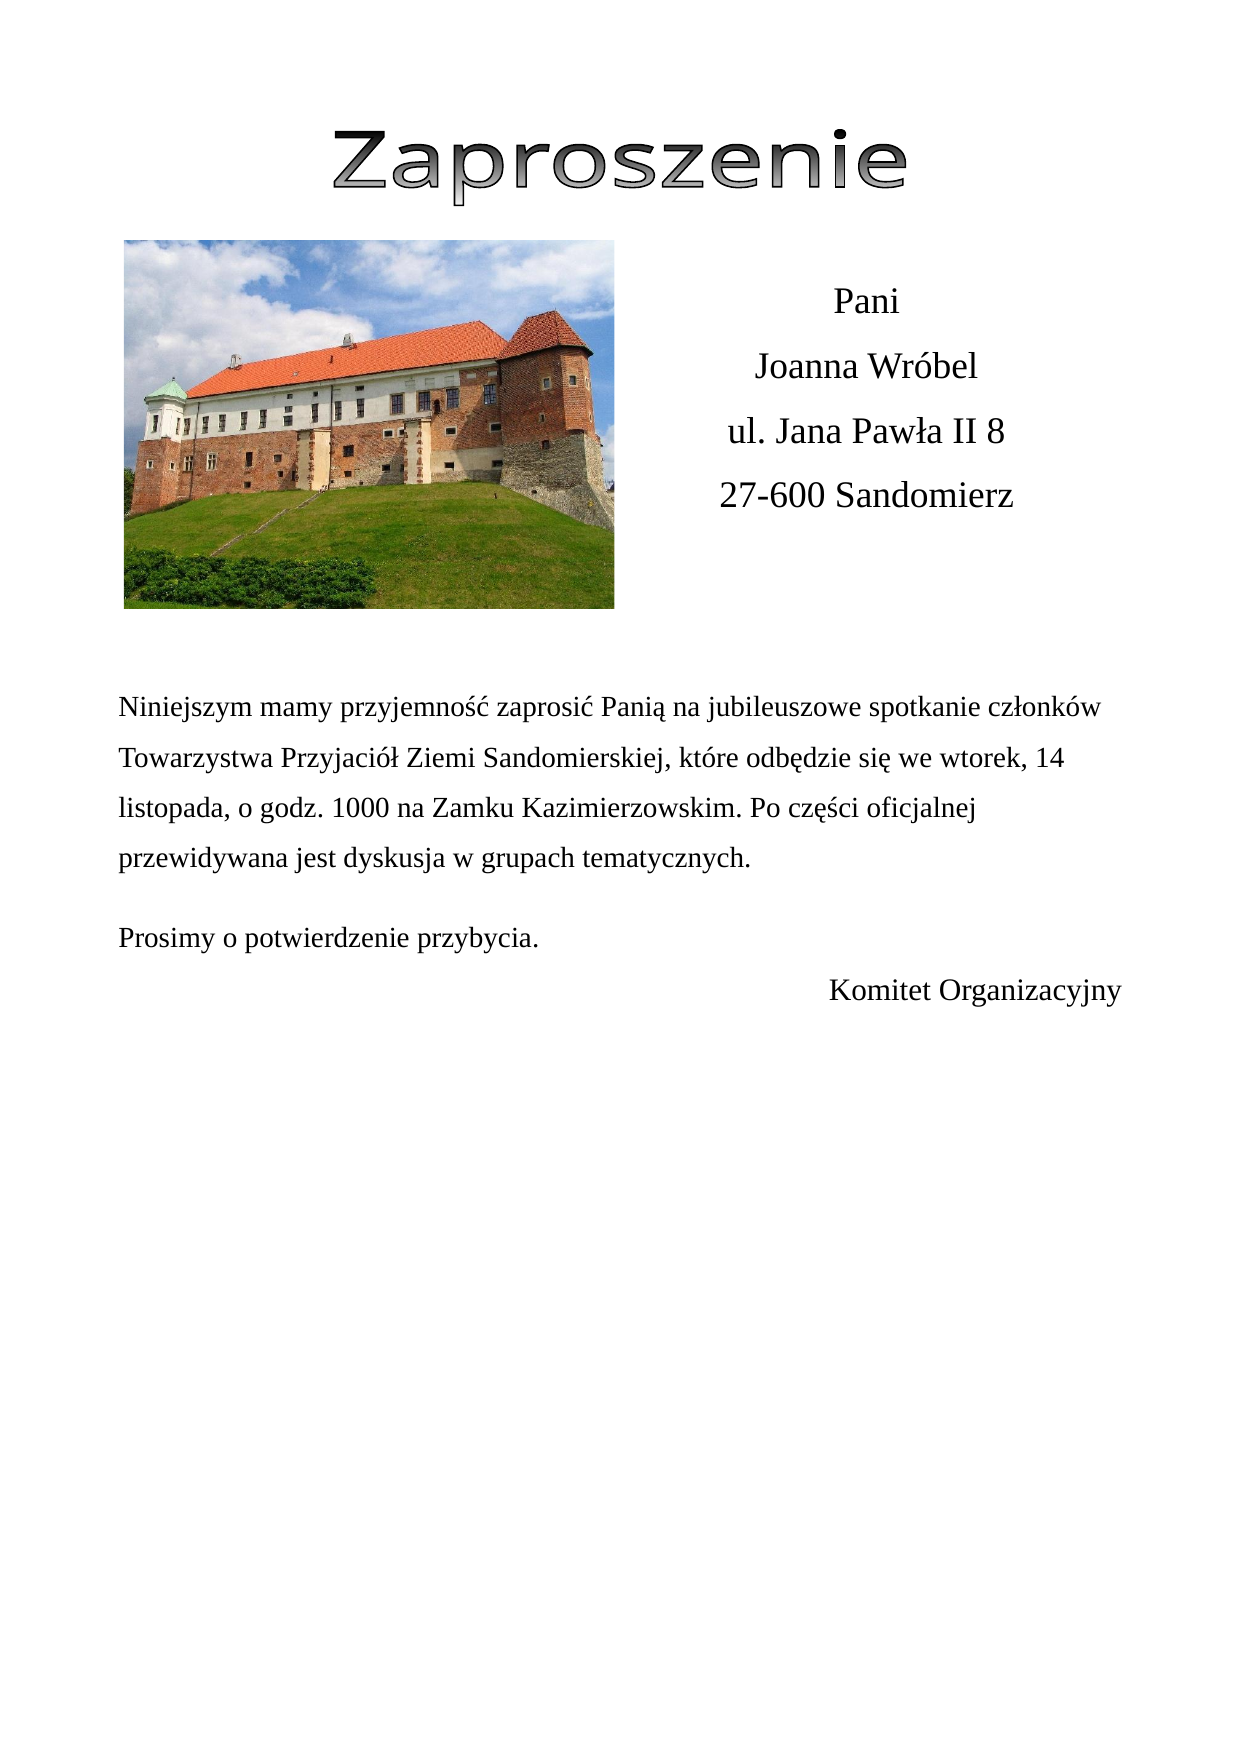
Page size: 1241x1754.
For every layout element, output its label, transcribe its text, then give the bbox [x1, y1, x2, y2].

text 27-600 Sandomierz [645, 473, 1087, 516]
table_header [620, 235, 1122, 643]
text Komitet Organizacyjny [118, 971, 1122, 1007]
text ul. Jana Pawła II 8 [645, 408, 1087, 451]
text Niniejszym mamy przyjemność zaprosić Panią na jubileuszowe spotkanie członków Towarzystwa Przyjaciół Ziemi Sandomierskiej, które odbędzie się we wtorek, 14 listopada, o godz. 1000 na Zamku Kazimierzowskim. Po części oficjalnej przewidywana jest dyskusja w grupach tematycznych. [118, 689, 1122, 874]
picture [123, 240, 615, 609]
text Pani [645, 279, 1087, 322]
text Prosimy o potwierdzenie przybycia. [118, 920, 1122, 954]
text Joanna Wróbel [645, 343, 1087, 387]
table_header [118, 235, 620, 643]
